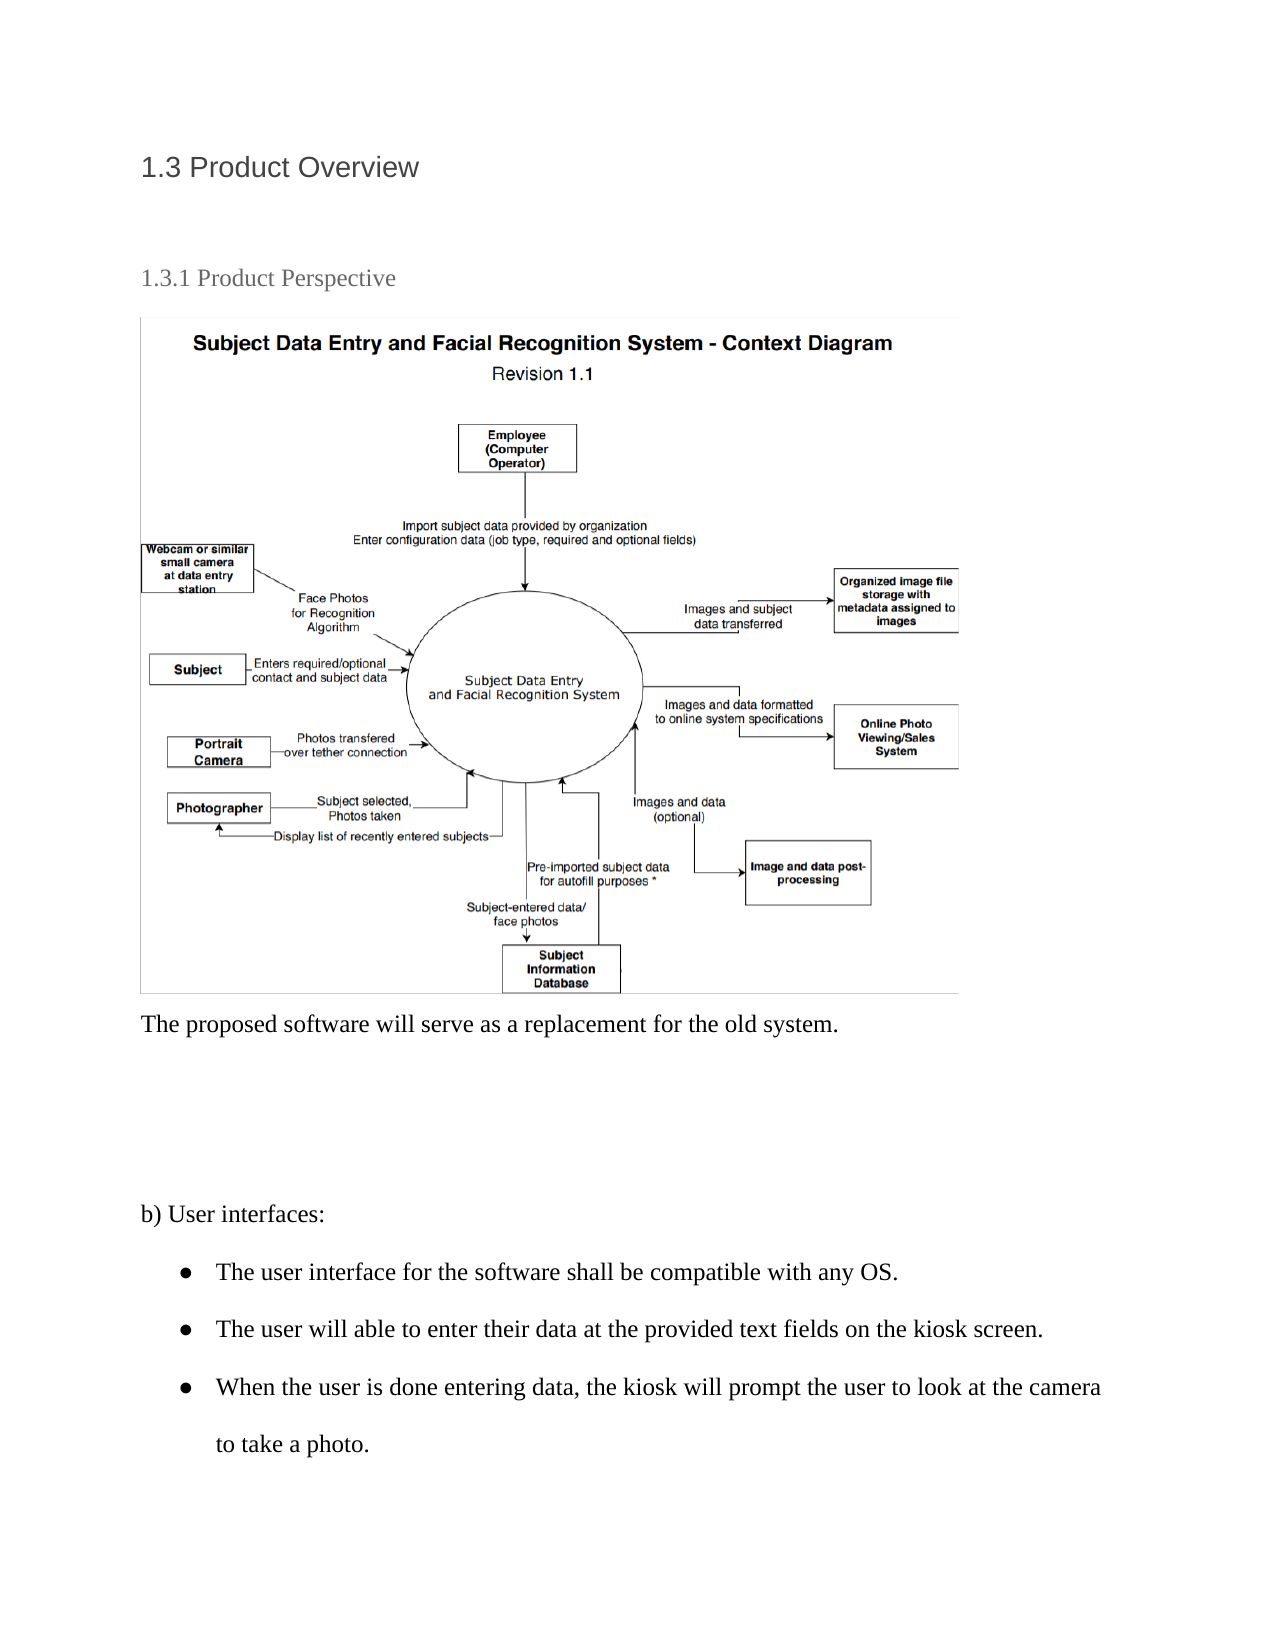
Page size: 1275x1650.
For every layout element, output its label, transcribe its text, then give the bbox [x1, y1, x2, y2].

text b) User interfaces: [141, 1199, 1125, 1228]
list When the user is done entering data, the kiosk will prompt the user to look at the camera to take a photo. [178, 1372, 1125, 1458]
subtitle 1.3 Product Overview [141, 150, 1125, 183]
list The user interface for the software shall be compatible with any OS. [178, 1257, 1125, 1286]
picture [140, 317, 959, 994]
list The user will able to enter their data at the provided text fields on the kiosk screen. [178, 1314, 1125, 1343]
subtitle 1.3.1 Product Perspective [141, 240, 1125, 292]
text The proposed software will serve as a replacement for the old system. [141, 1009, 1125, 1038]
